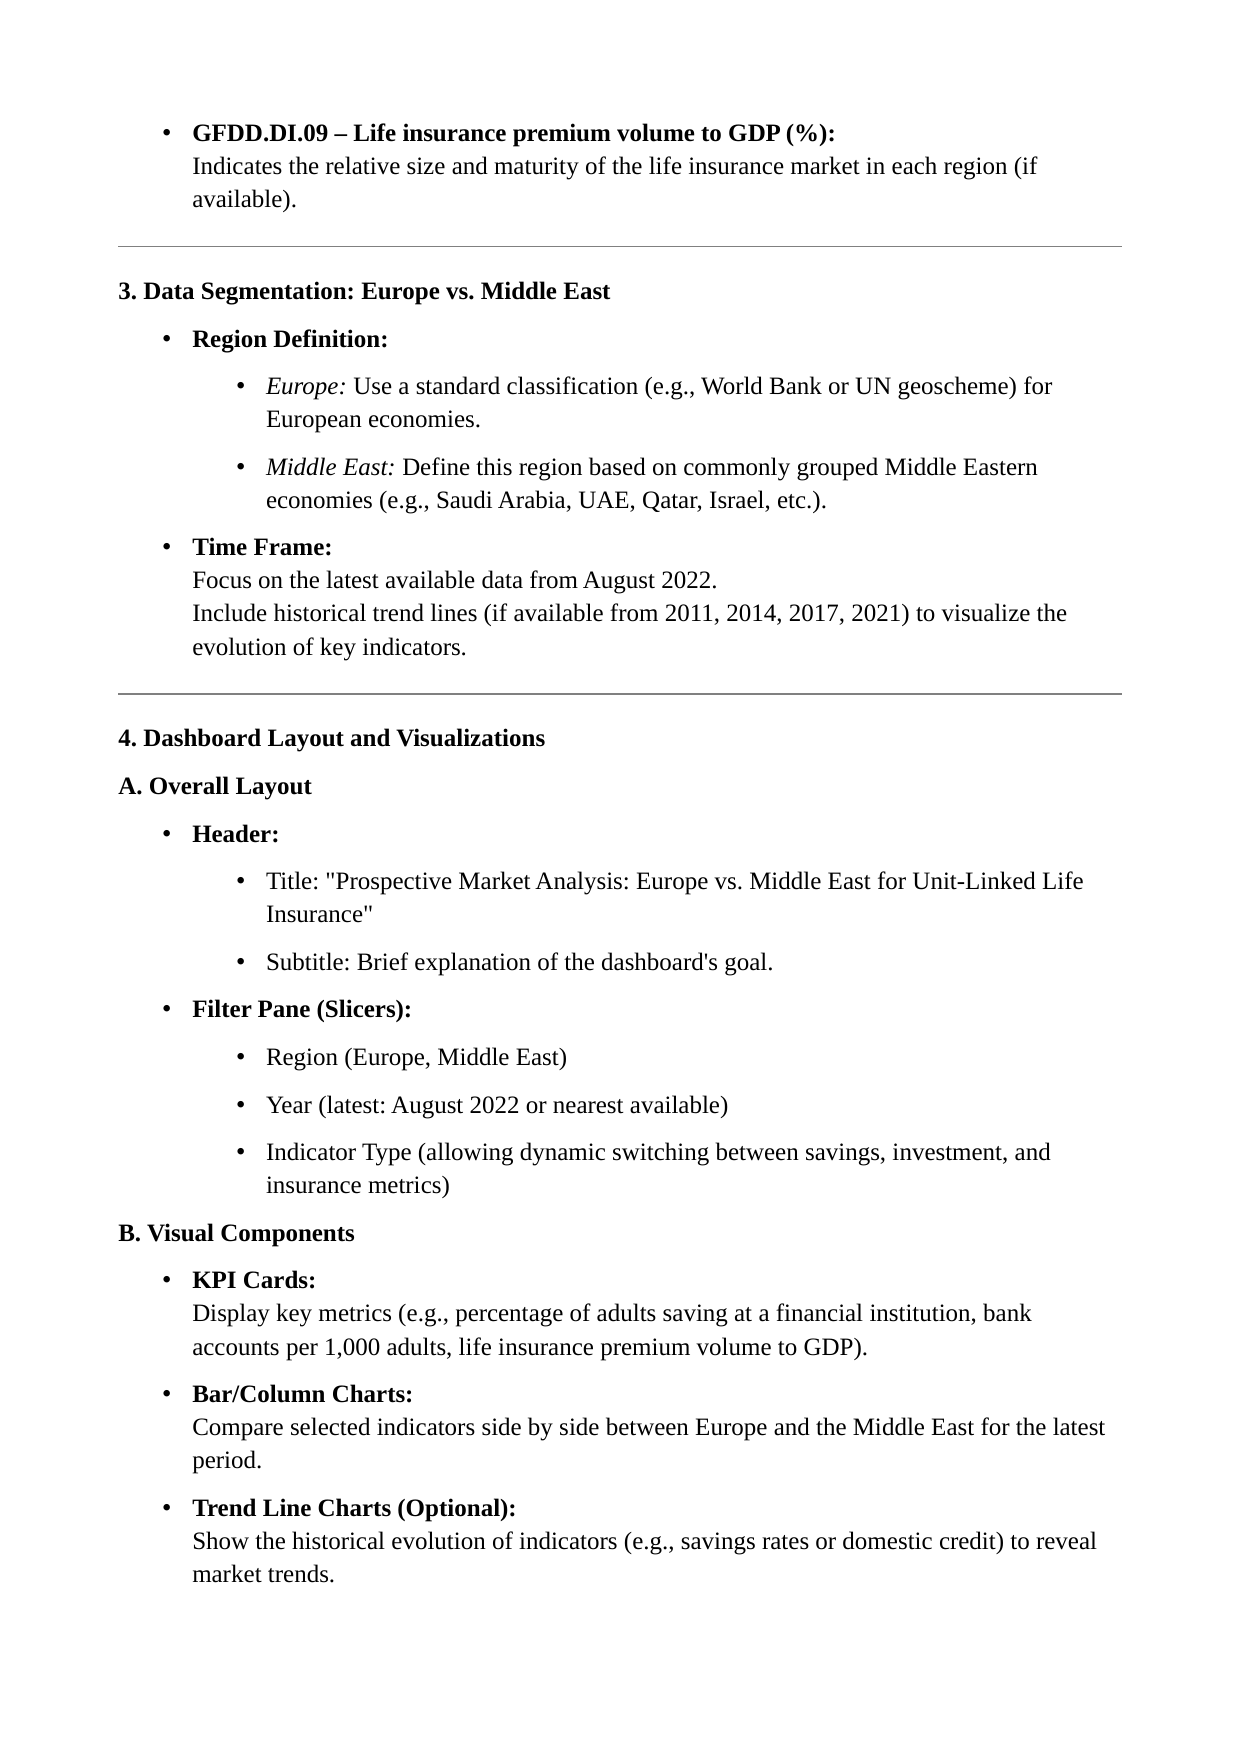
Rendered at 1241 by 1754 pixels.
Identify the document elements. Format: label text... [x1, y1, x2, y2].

list Middle East: Define this region based on commonly grouped Middle Eastern economies (e.g., Saudi Arabia, UAE, Qatar, Israel, etc.). [236, 452, 1122, 514]
text B. Visual Components [118, 1218, 1122, 1247]
list Filter Pane (Slicers): [162, 994, 1122, 1023]
list Title: "Prospective Market Analysis: Europe vs. Middle East for Unit-Linked Life Insurance" [236, 866, 1122, 928]
list Header: [162, 819, 1122, 847]
list Bar/Column Charts: Compare selected indicators side by side between Europe and the Middle East for the latest period. [162, 1379, 1122, 1474]
list Europe: Use a standard classification (e.g., World Bank or UN geoscheme) for European economies. [236, 371, 1122, 433]
list Trend Line Charts (Optional): Show the historical evolution of indicators (e.g., savings rates or domestic credit) to reveal market trends. [162, 1493, 1122, 1588]
list Region Definition: [162, 324, 1122, 352]
list Time Frame: Focus on the latest available data from August 2022. Include historical trend lines (if available from 2011, 2014, 2017, 2021) to visualize the evolution of key indicators. [162, 532, 1122, 660]
text A. Overall Layout [118, 771, 1122, 800]
text 3. Data Segmentation: Europe vs. Middle East [118, 276, 1122, 305]
list KPI Cards: Display key metrics (e.g., percentage of adults saving at a financial institution, bank accounts per 1,000 adults, life insurance premium volume to GDP). [162, 1266, 1122, 1360]
list GFDD.DI.09 – Life insurance premium volume to GDP (%): Indicates the relative size and maturity of the life insurance market in each region (if available). [162, 118, 1122, 213]
list Indicator Type (allowing dynamic switching between savings, investment, and insurance metrics) [236, 1137, 1122, 1199]
list Region (Europe, Middle East) [236, 1042, 1122, 1071]
list Year (latest: August 2022 or nearest available) [236, 1090, 1122, 1118]
text 4. Dashboard Layout and Visualizations [118, 723, 1122, 752]
list Subtitle: Brief explanation of the dashboard's goal. [236, 947, 1122, 976]
